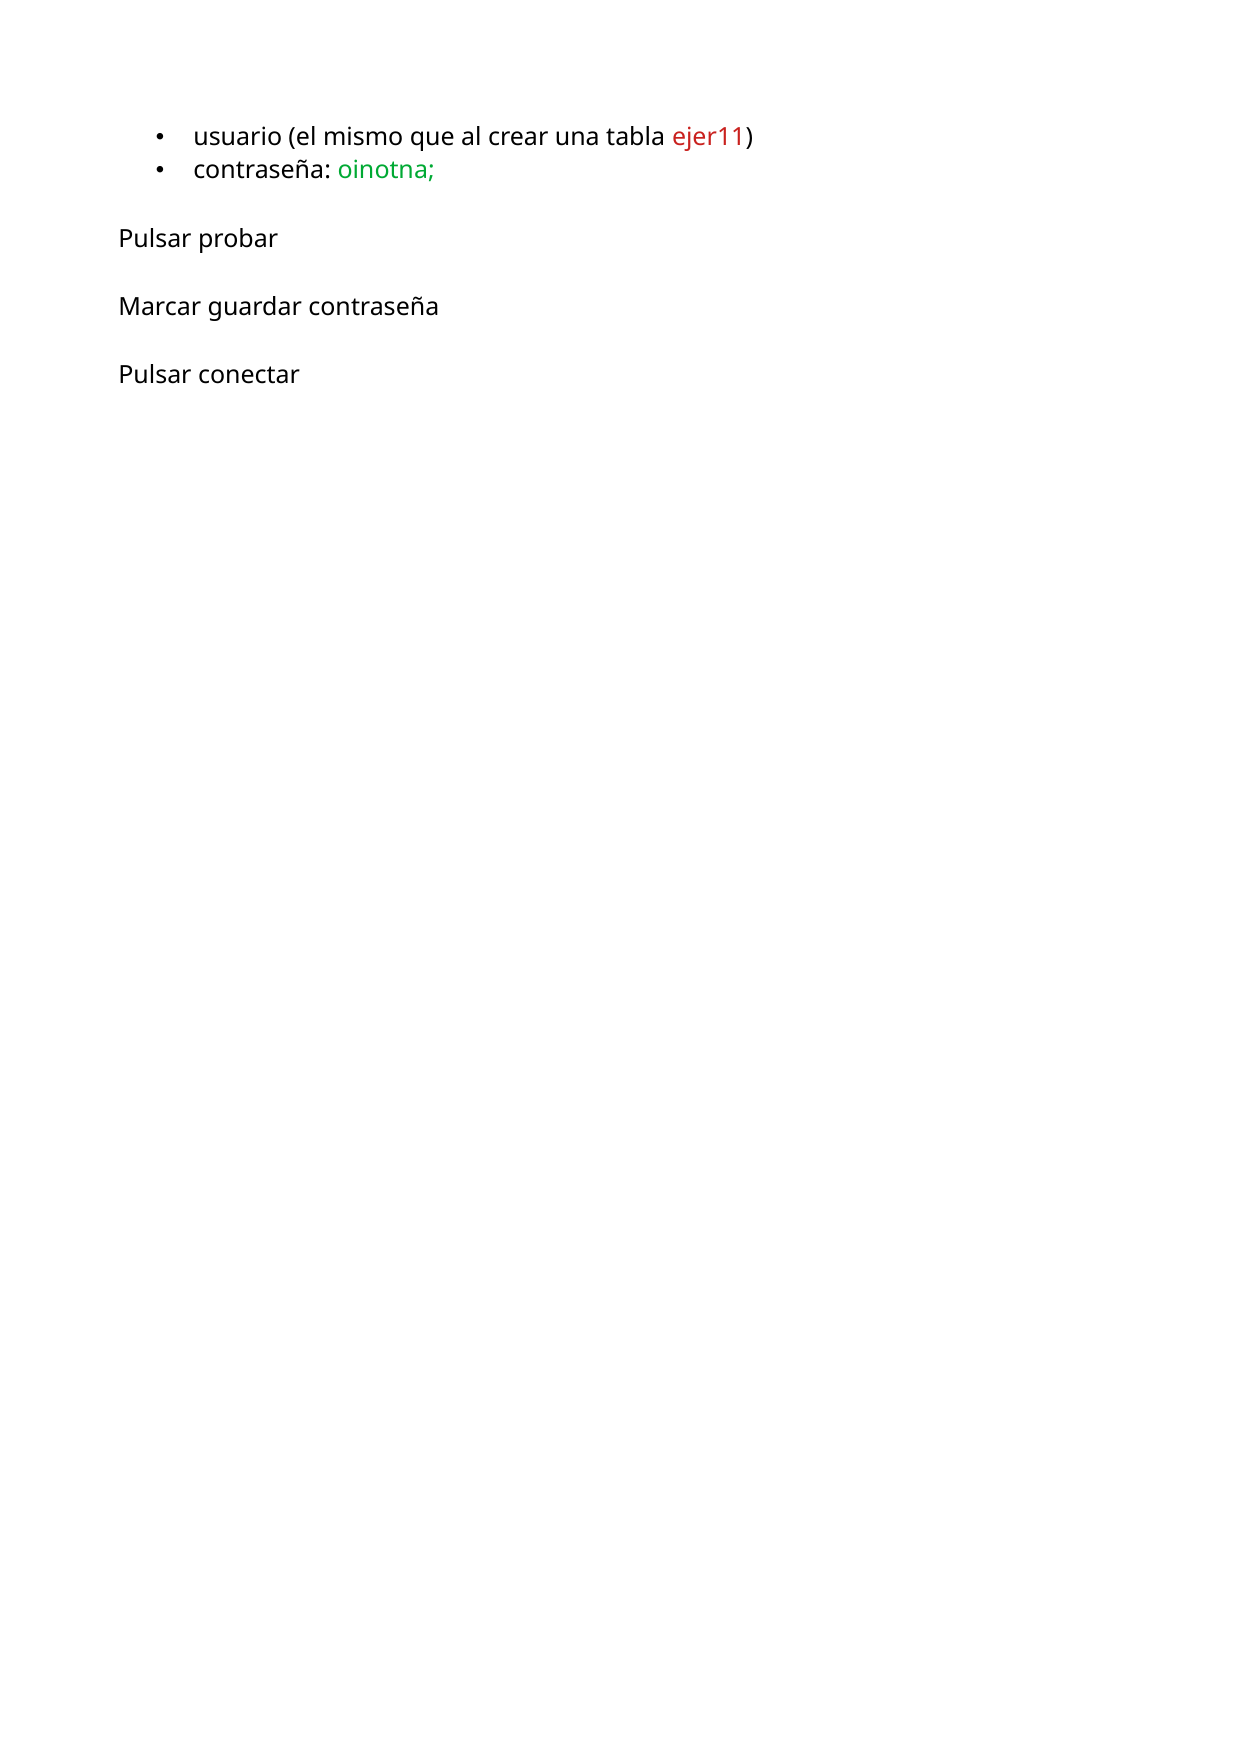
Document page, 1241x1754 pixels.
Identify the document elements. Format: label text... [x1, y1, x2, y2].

list usuario (el mismo que al crear una tabla ejer11) [156, 118, 1122, 152]
text Marcar guardar contraseña [118, 288, 1122, 322]
text Pulsar probar [118, 220, 1122, 254]
text Pulsar conectar [118, 357, 1122, 391]
list contraseña: oinotna; [156, 152, 1122, 186]
